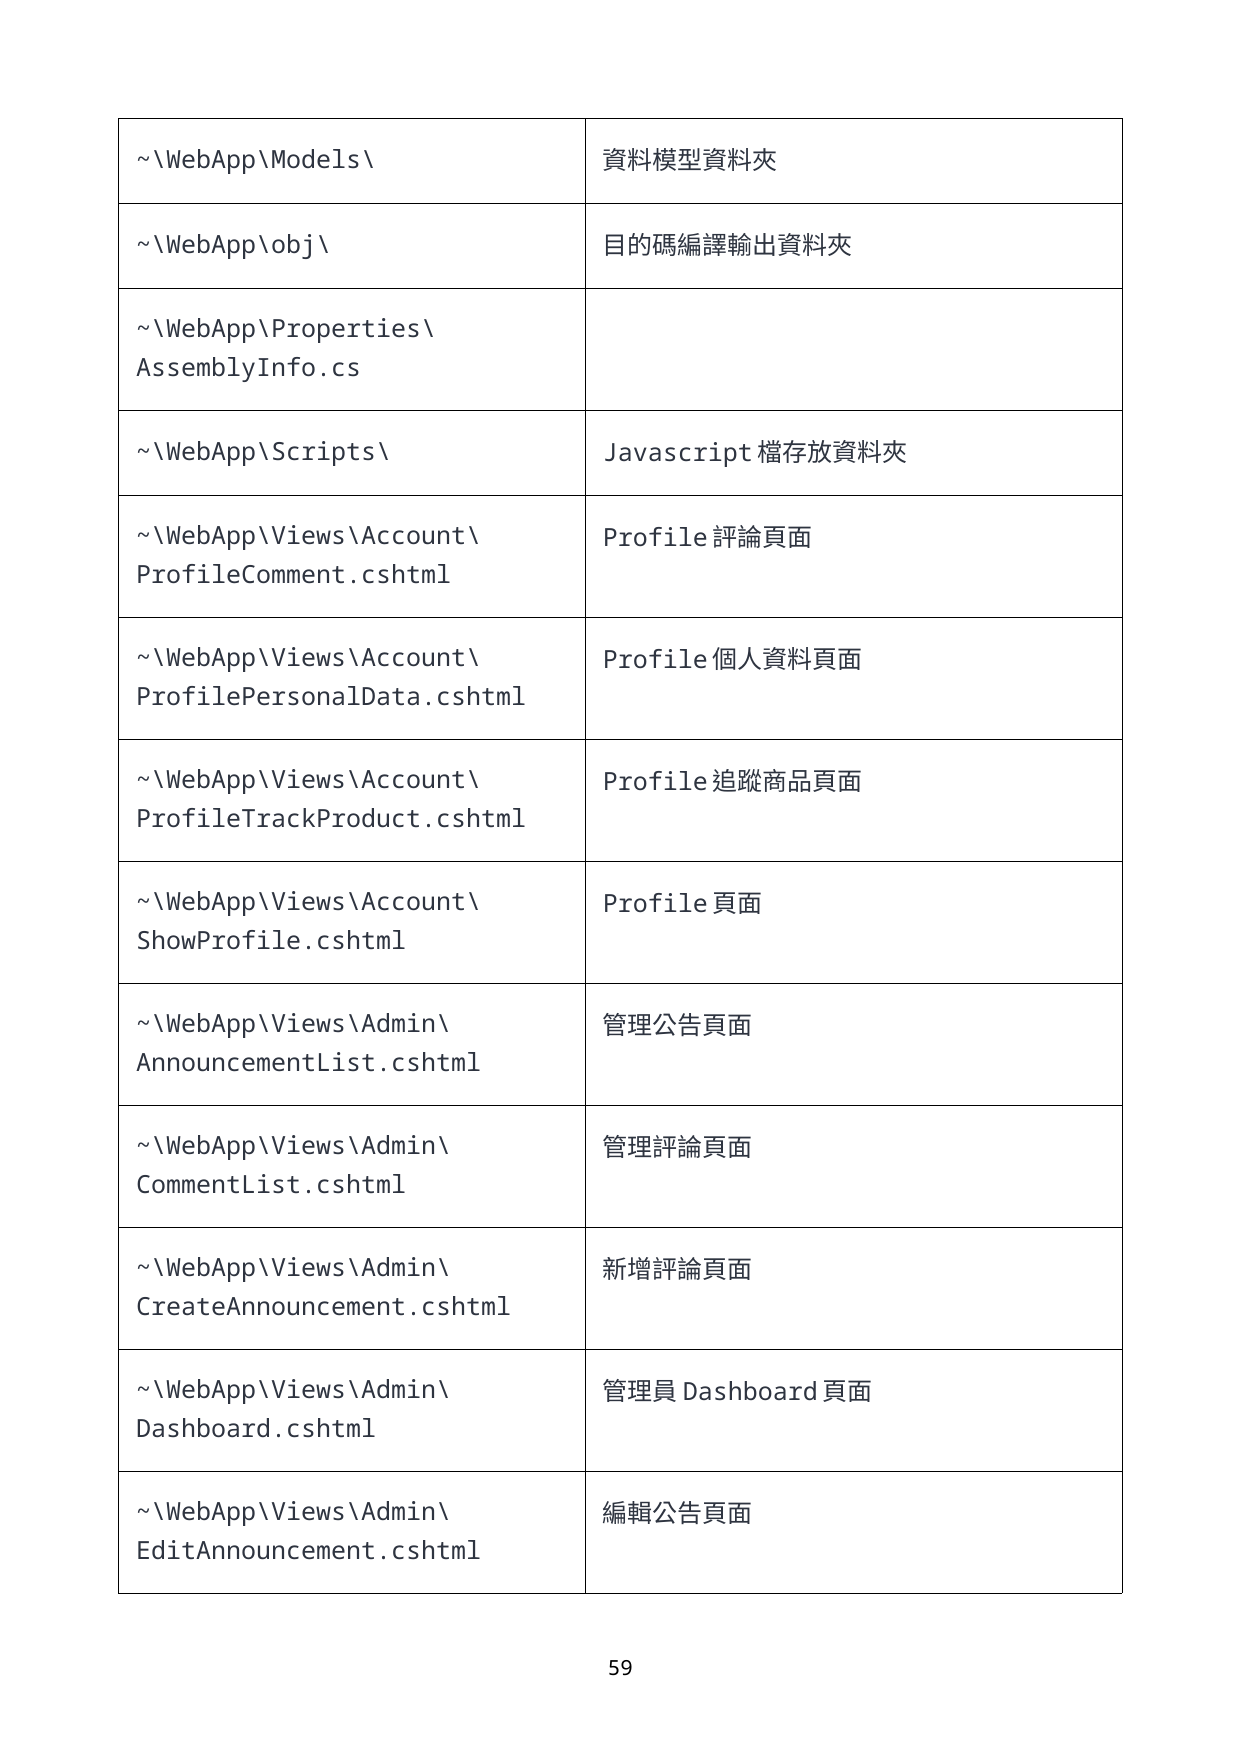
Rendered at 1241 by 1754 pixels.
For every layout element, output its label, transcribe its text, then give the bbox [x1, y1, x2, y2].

table_cell ~\WebApp\Views\Admin\AnnouncementList.cshtml [119, 984, 585, 1105]
table_cell 資料模型資料夾 [586, 119, 1122, 203]
table_cell Profile評論頁面 [586, 496, 1122, 617]
table_cell 管理公告頁面 [586, 984, 1122, 1105]
table_cell ~\WebApp\Scripts\ [119, 411, 585, 495]
table_cell ~\WebApp\Properties\AssemblyInfo.cs [119, 289, 585, 410]
table_cell ~\WebApp\Views\Admin\CreateAnnouncement.cshtml [119, 1228, 585, 1349]
table_cell Profile頁面 [586, 862, 1122, 983]
table_cell 目的碼編譯輸出資料夾 [586, 204, 1122, 288]
table_cell ~\WebApp\obj\ [119, 204, 585, 288]
table_cell 新增評論頁面 [586, 1228, 1122, 1349]
table_cell ~\WebApp\Views\Admin\EditAnnouncement.cshtml [119, 1472, 585, 1593]
table_cell ~\WebApp\Views\Account\ProfileTrackProduct.cshtml [119, 740, 585, 861]
table_cell ~\WebApp\Views\Account\ProfileComment.cshtml [119, 496, 585, 617]
table_cell ~\WebApp\Views\Admin\Dashboard.cshtml [119, 1350, 585, 1471]
table_cell ~\WebApp\Models\ [119, 119, 585, 203]
table_cell Profile個人資料頁面 [586, 618, 1122, 739]
table_cell [586, 289, 1122, 410]
table_cell Javascript檔存放資料夾 [586, 411, 1122, 495]
table_cell ~\WebApp\Views\Account\ProfilePersonalData.cshtml [119, 618, 585, 739]
table_cell Profile追蹤商品頁面 [586, 740, 1122, 861]
table_cell ~\WebApp\Views\Account\ShowProfile.cshtml [119, 862, 585, 983]
table_cell 管理評論頁面 [586, 1106, 1122, 1227]
table_cell ~\WebApp\Views\Admin\CommentList.cshtml [119, 1106, 585, 1227]
table_cell 編輯公告頁面 [586, 1472, 1122, 1593]
table_cell 管理員Dashboard頁面 [586, 1350, 1122, 1471]
